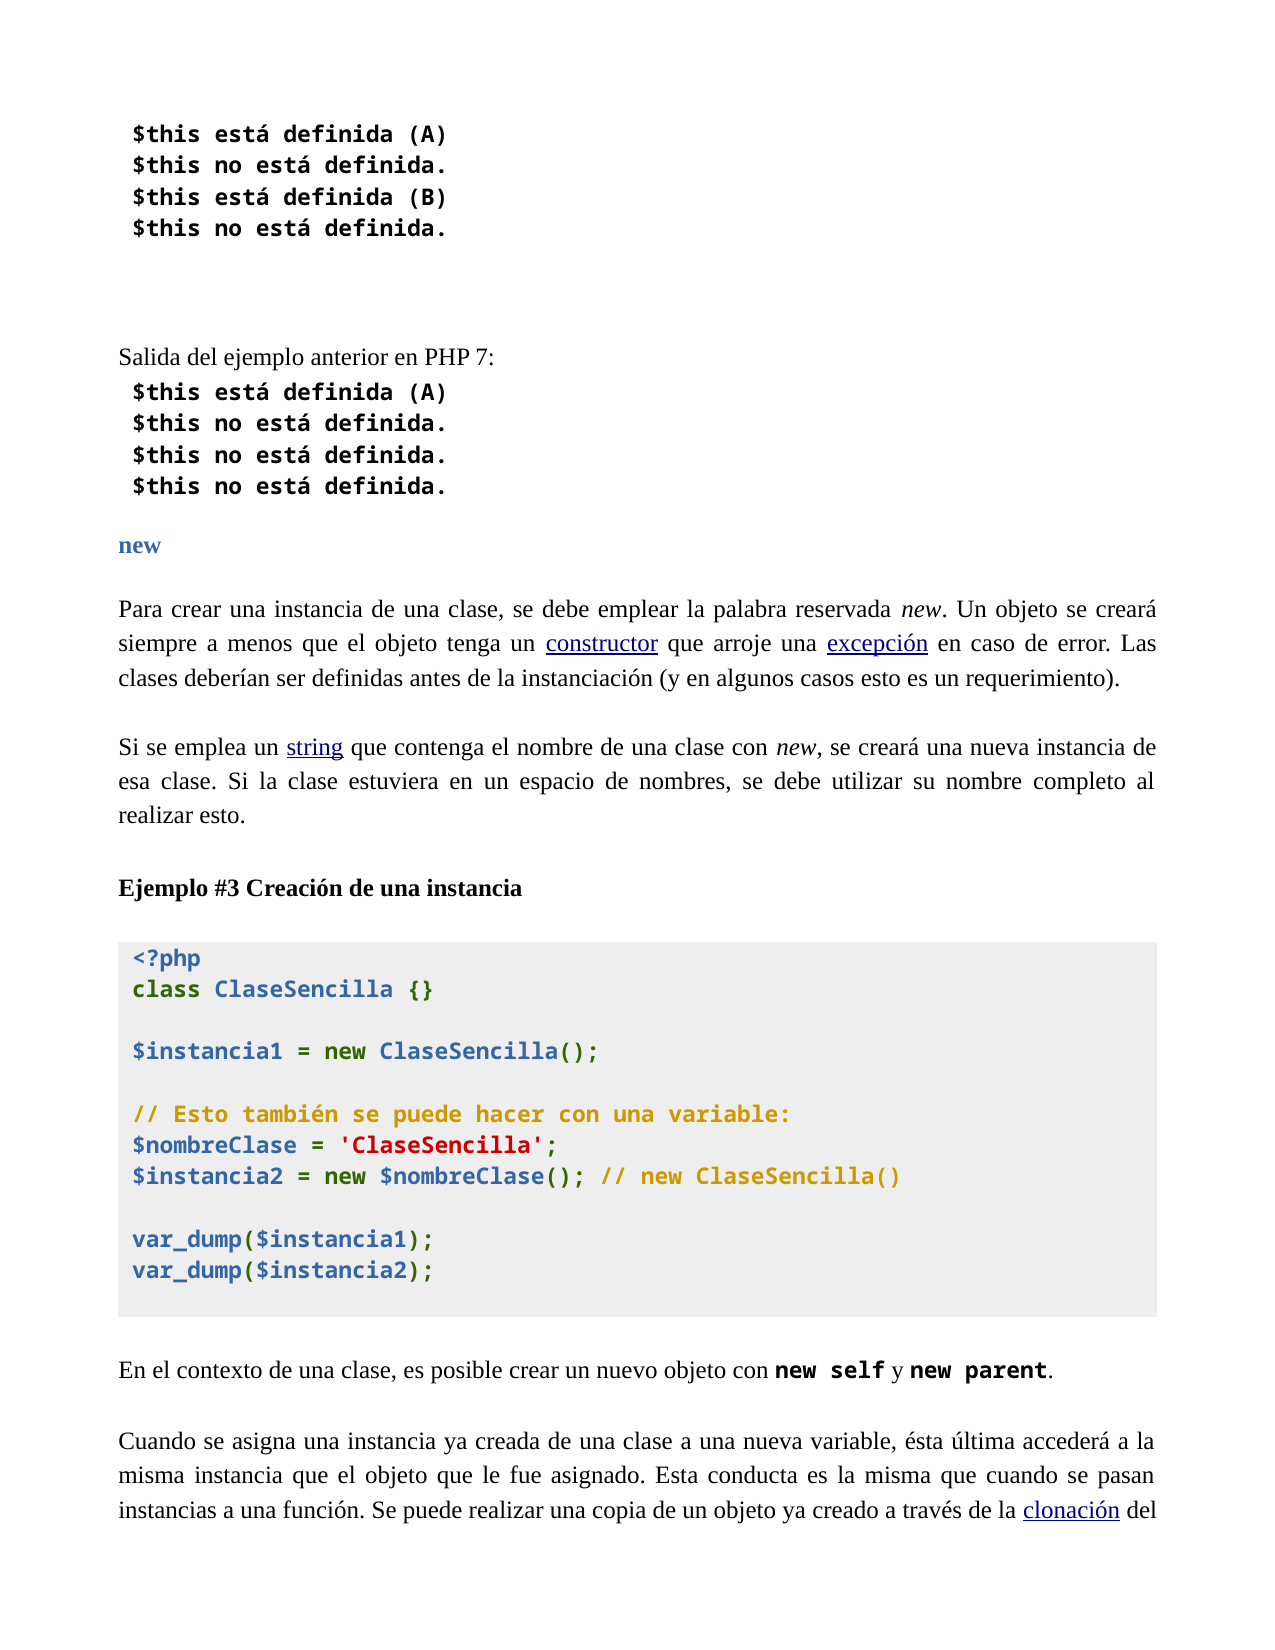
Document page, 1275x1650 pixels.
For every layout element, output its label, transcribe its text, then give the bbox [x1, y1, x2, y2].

text En el contexto de una clase, es posible crear un nuevo objeto con new self y new parent. [118, 1354, 1157, 1385]
text // Esto también se puede hacer con una variable: [118, 1098, 1157, 1129]
text $this no está definida. [118, 470, 1157, 501]
text $nombreClase = 'ClaseSencilla'; [118, 1129, 1157, 1160]
text var_dump($instancia2); [118, 1254, 1157, 1317]
text <?php [118, 942, 1157, 973]
text Para crear una instancia de una clase, se debe emplear la palabra reservada new. Un objeto se creará siempre a menos que el objeto tenga un constructor que arroje una excepción en caso de error. Las clases deberían ser definidas antes de la instanciación (y en algunos casos esto es un requerimiento). [118, 594, 1157, 691]
text $this no está definida. [118, 407, 1157, 438]
text Si se emplea un string que contenga el nombre de una clase con new, se creará una nueva instancia de esa clase. Si la clase estuviera en un espacio de nombres, se debe utilizar su nombre completo al realizar esto. [118, 732, 1157, 829]
text $this está definida (A) [118, 118, 1157, 149]
text Salida del ejemplo anterior en PHP 7: [118, 342, 1157, 370]
text $this no está definida. [118, 212, 1157, 243]
text $this no está definida. [118, 149, 1157, 181]
text Ejemplo #3 Creación de una instancia [118, 873, 1157, 901]
text $instancia2 = new $nombreClase(); // new ClaseSencilla() [118, 1160, 1157, 1192]
text $this está definida (A) [118, 376, 1157, 407]
subtitle new [118, 531, 1157, 559]
text class ClaseSencilla {} [118, 973, 1157, 1004]
text $this no está definida. [118, 438, 1157, 470]
text Cuando se asigna una instancia ya creada de una clase a una nueva variable, ésta última accederá a la misma instancia que el objeto que le fue asignado. Esta conducta es la misma que cuando se pasan instancias a una función. Se puede realizar una copia de un objeto ya creado a través de la clonación del [118, 1426, 1157, 1524]
text $this está definida (B) [118, 181, 1157, 212]
text var_dump($instancia1); [118, 1223, 1157, 1254]
text $instancia1 = new ClaseSencilla(); [118, 1035, 1157, 1067]
